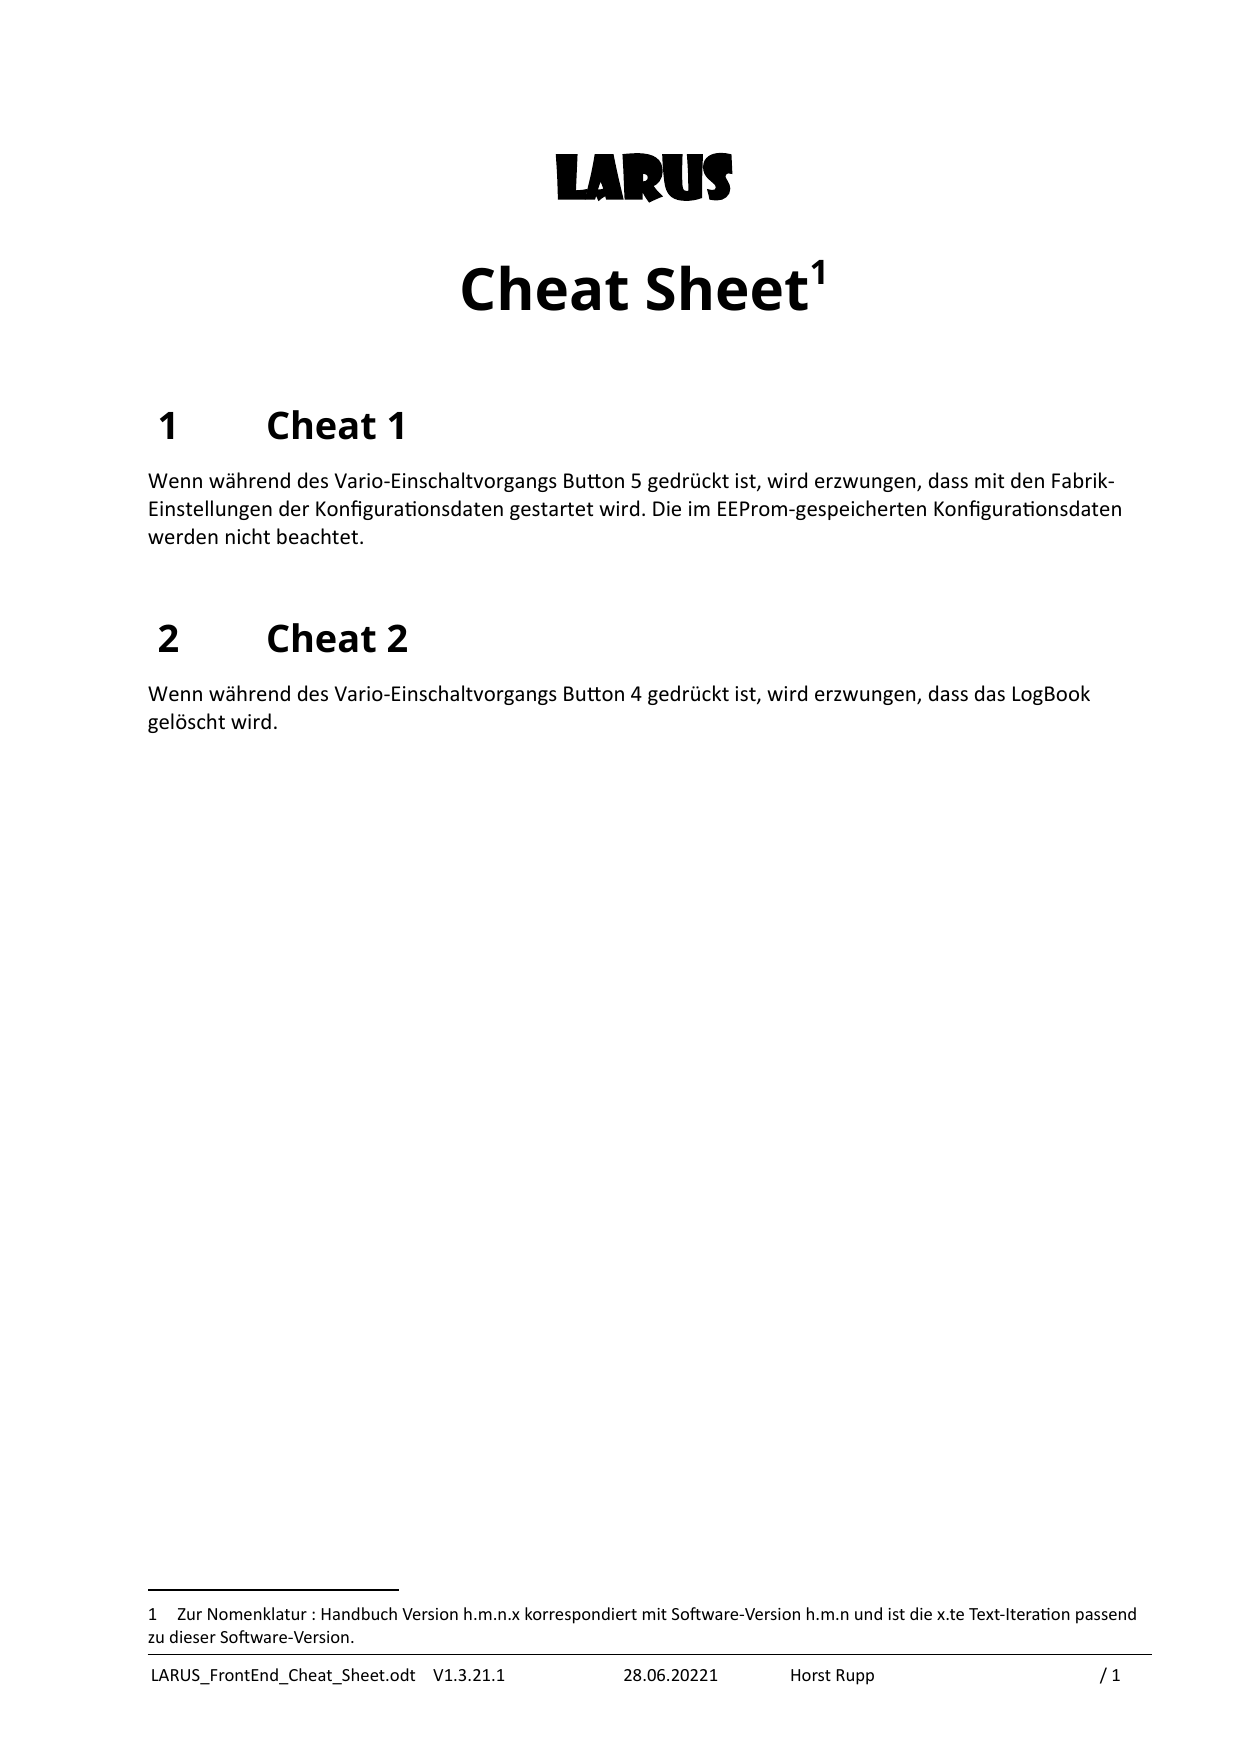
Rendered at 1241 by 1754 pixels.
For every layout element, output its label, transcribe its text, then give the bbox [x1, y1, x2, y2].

title Cheat Sheet [148, 248, 1140, 327]
subtitle Cheat 1 [148, 399, 1128, 450]
text Wenn während des Vario-Einschaltvorgangs Button 5 gedrückt ist, wird erzwungen, dass mit den Fabrik-Einstellungen der Konfigurationsdaten gestartet wird. Die im EEProm-gespeicherten Konfigurationsdaten werden nicht beachtet. [148, 466, 1152, 550]
title LARUS [148, 138, 1140, 210]
text Wenn während des Vario-Einschaltvorgangs Button 4 gedrückt ist, wird erzwungen, dass das LogBook gelöscht wird. [148, 679, 1152, 735]
text Zur Nomenklatur : Handbuch Version h.m.n.x korrespondiert mit Software-Version h.m.n und ist die x.te Text-Iteration passend zu dieser Software-Version. [148, 1602, 1152, 1648]
subtitle Cheat 2 [148, 612, 1128, 663]
